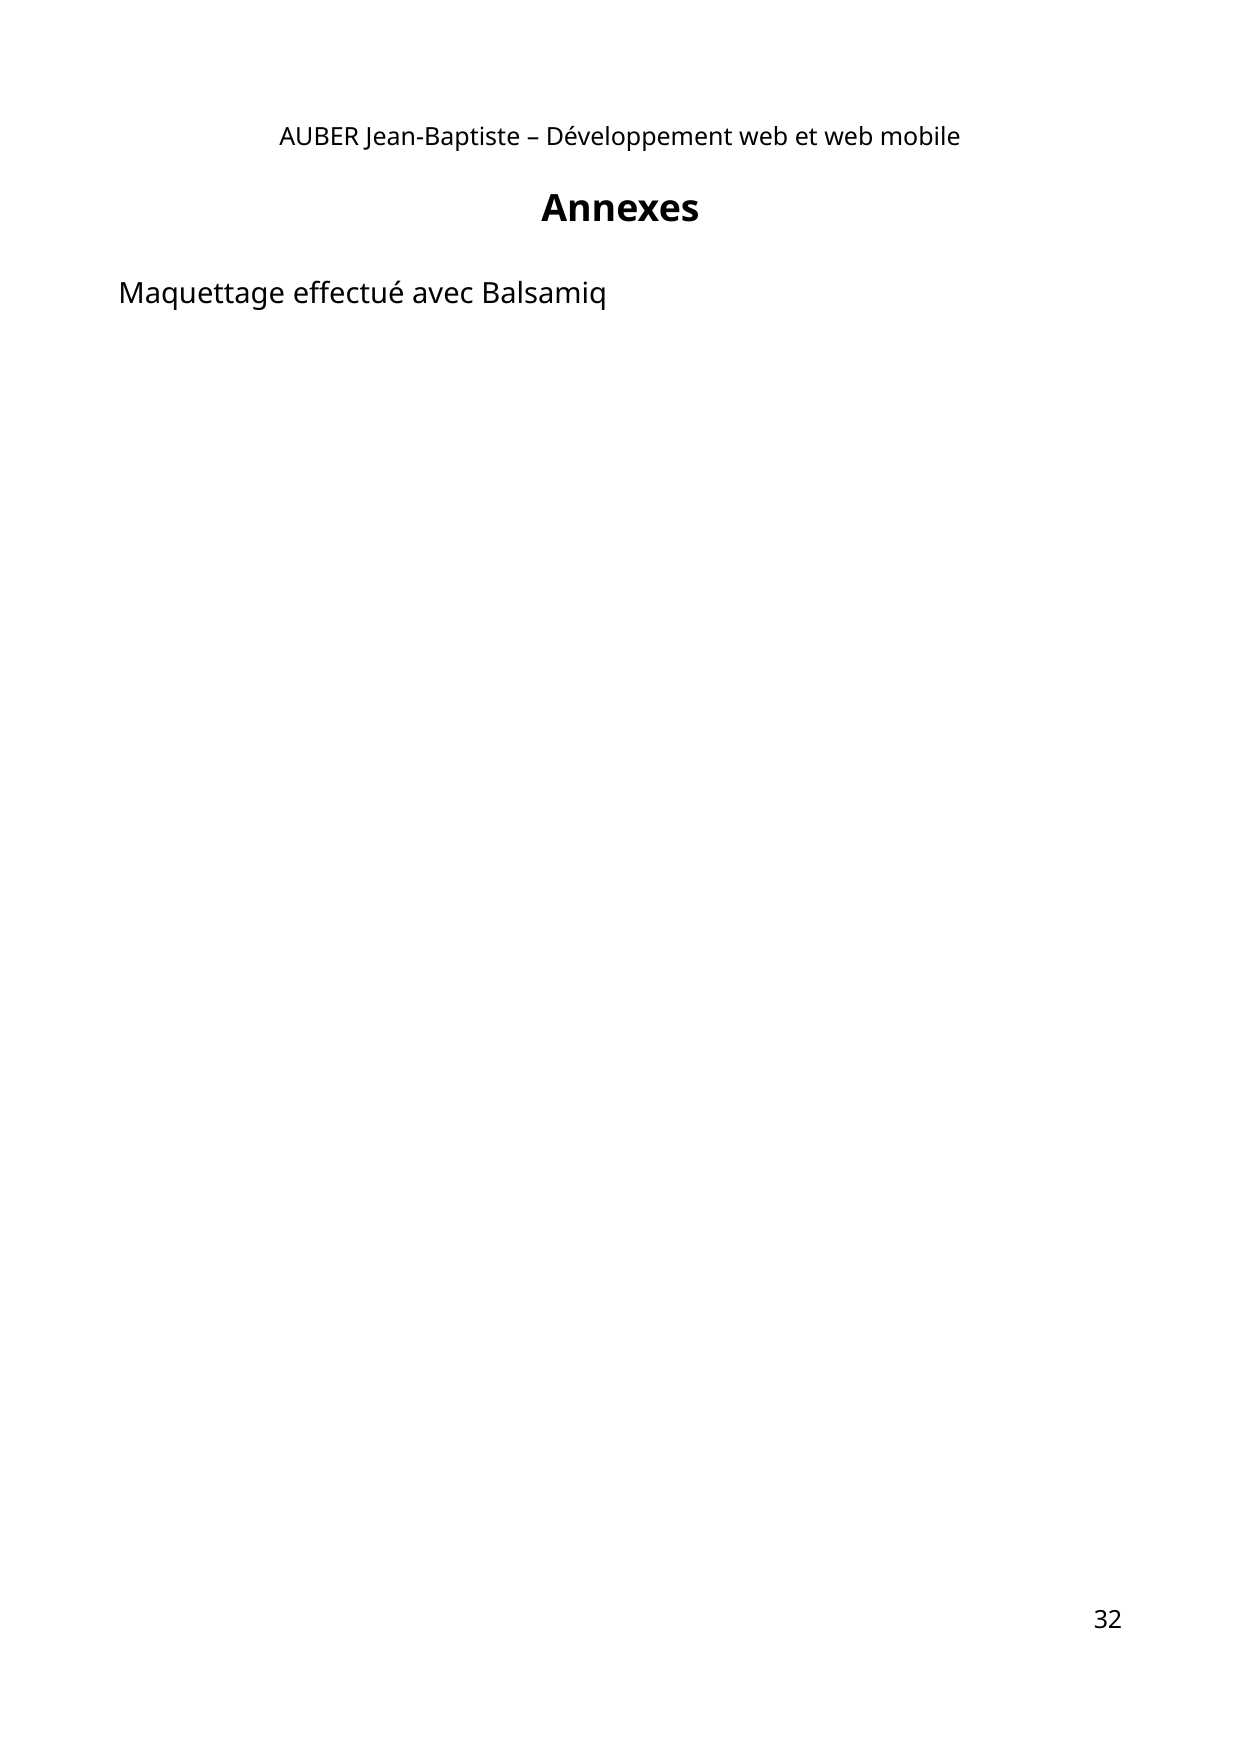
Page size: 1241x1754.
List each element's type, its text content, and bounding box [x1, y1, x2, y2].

text Annexes [118, 182, 1122, 233]
text Maquettage effectué avec Balsamiq [118, 272, 1122, 312]
